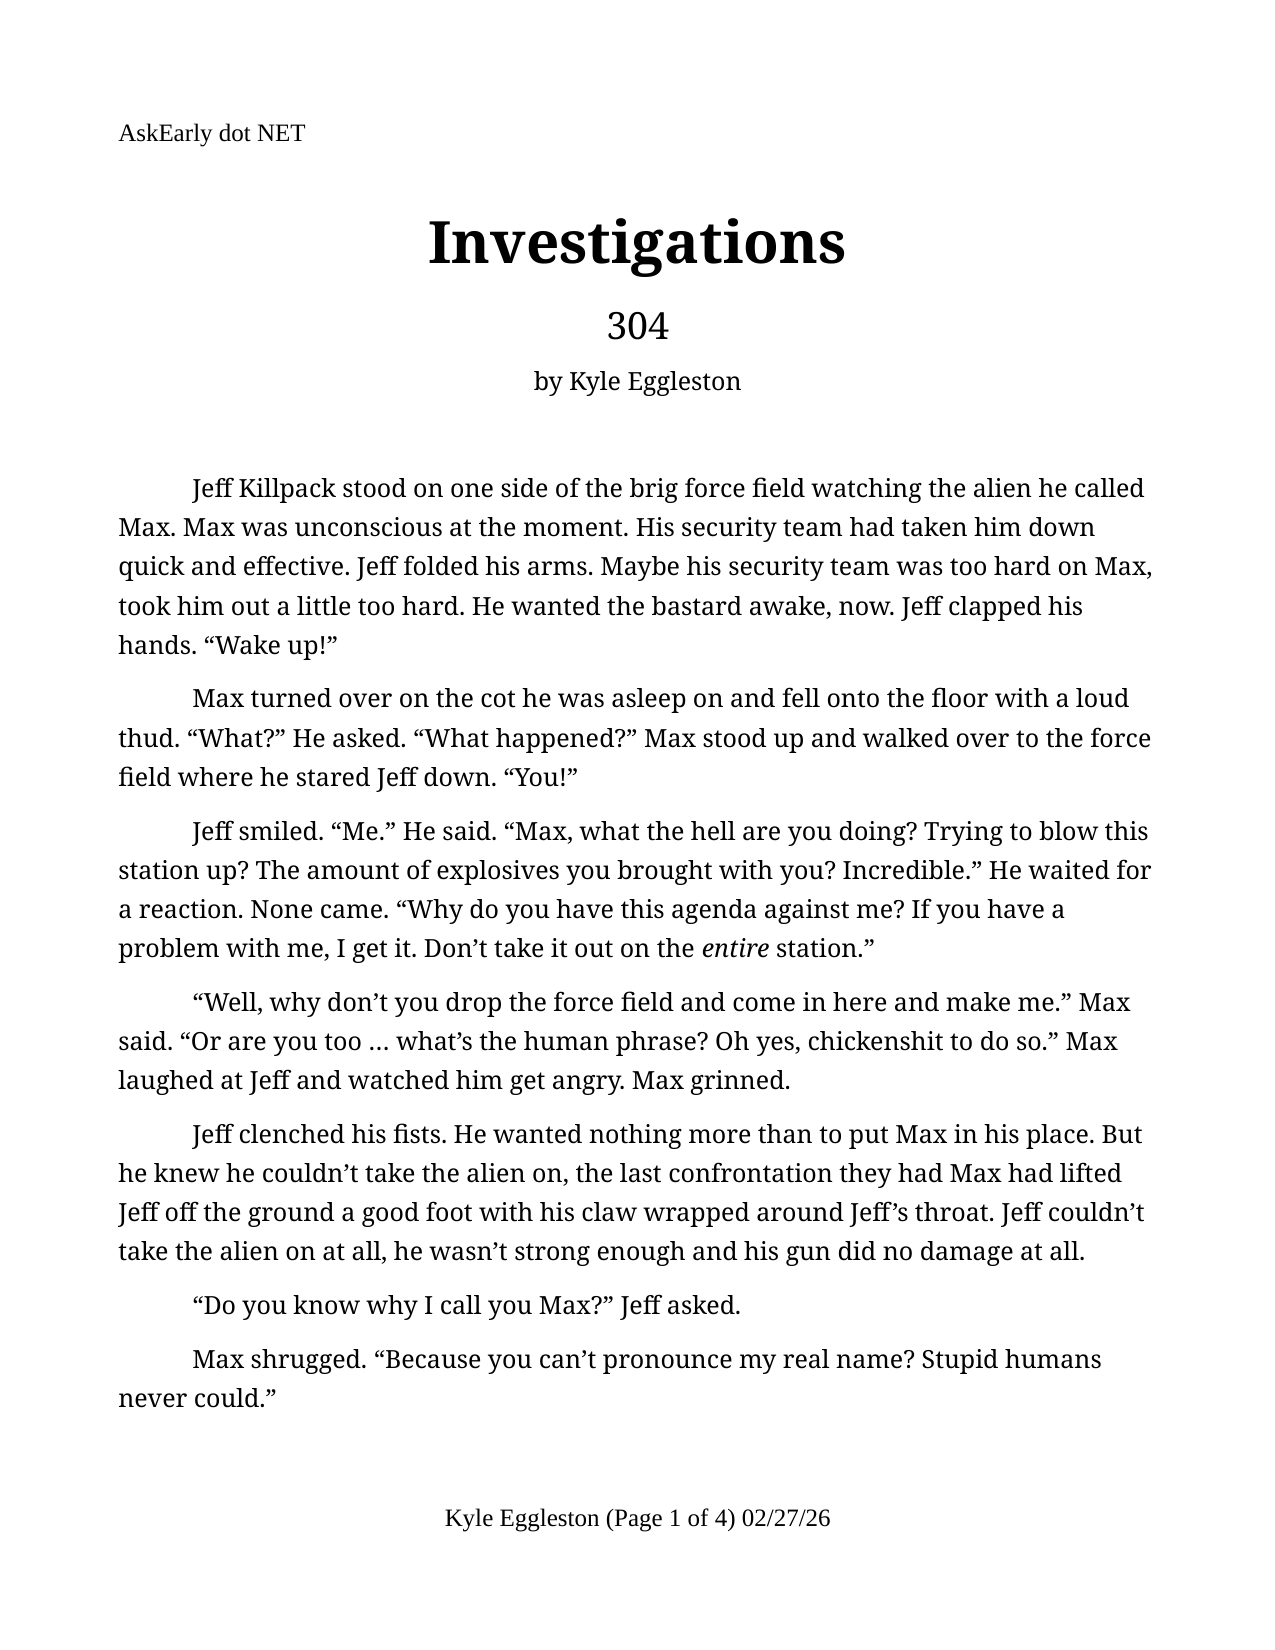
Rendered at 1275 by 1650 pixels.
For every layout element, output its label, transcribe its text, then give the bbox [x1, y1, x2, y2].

text “Do you know why I call you Max?” Jeff asked. [118, 1288, 1157, 1322]
text Jeff smiled. “Me.” He said. “Max, what the hell are you doing? Trying to blow this station up? The amount of explosives you brought with you? Incredible.” He waited for a reaction. None came. “Why do you have this agenda against me? If you have a problem with me, I get it. Don’t take it out on the entire station.” [118, 813, 1157, 965]
text “Well, why don’t you drop the force field and come in here and make me.” Max said. “Or are you too … what’s the human phrase? Oh yes, chickenshit to do so.” Max laughed at Jeff and watched him get angry. Max grinned. [118, 984, 1157, 1097]
subtitle 304 [118, 299, 1157, 351]
text Jeff clenched his fists. He wanted nothing more than to put Max in his place. But he knew he couldn’t take the alien on, the last confrontation they had Max had lifted Jeff off the ground a good foot with his claw wrapped around Jeff’s throat. Jeff couldn’t take the alien on at all, he wasn’t strong enough and his gun did no damage at all. [118, 1116, 1157, 1268]
text Max turned over on the cot he was asleep on and fell onto the floor with a loud thud. “What?” He asked. “What happened?” Max stood up and walked over to the force field where he stared Jeff down. “You!” [118, 681, 1157, 793]
text Max shrugged. “Because you can’t pronounce my real name? Stupid humans never could.” [118, 1341, 1157, 1415]
title Investigations [118, 201, 1157, 281]
text Jeff Killpack stood on one side of the brig force field watching the alien he called Max. Max was unconscious at the moment. His security team had taken him down quick and effective. Jeff folded his arms. Maybe his security team was too hard on Max, took him out a little too hard. He wanted the bastard awake, now. Jeff clapped his hands. “Wake up!” [118, 471, 1157, 661]
text by Kyle Eggleston [118, 363, 1157, 397]
